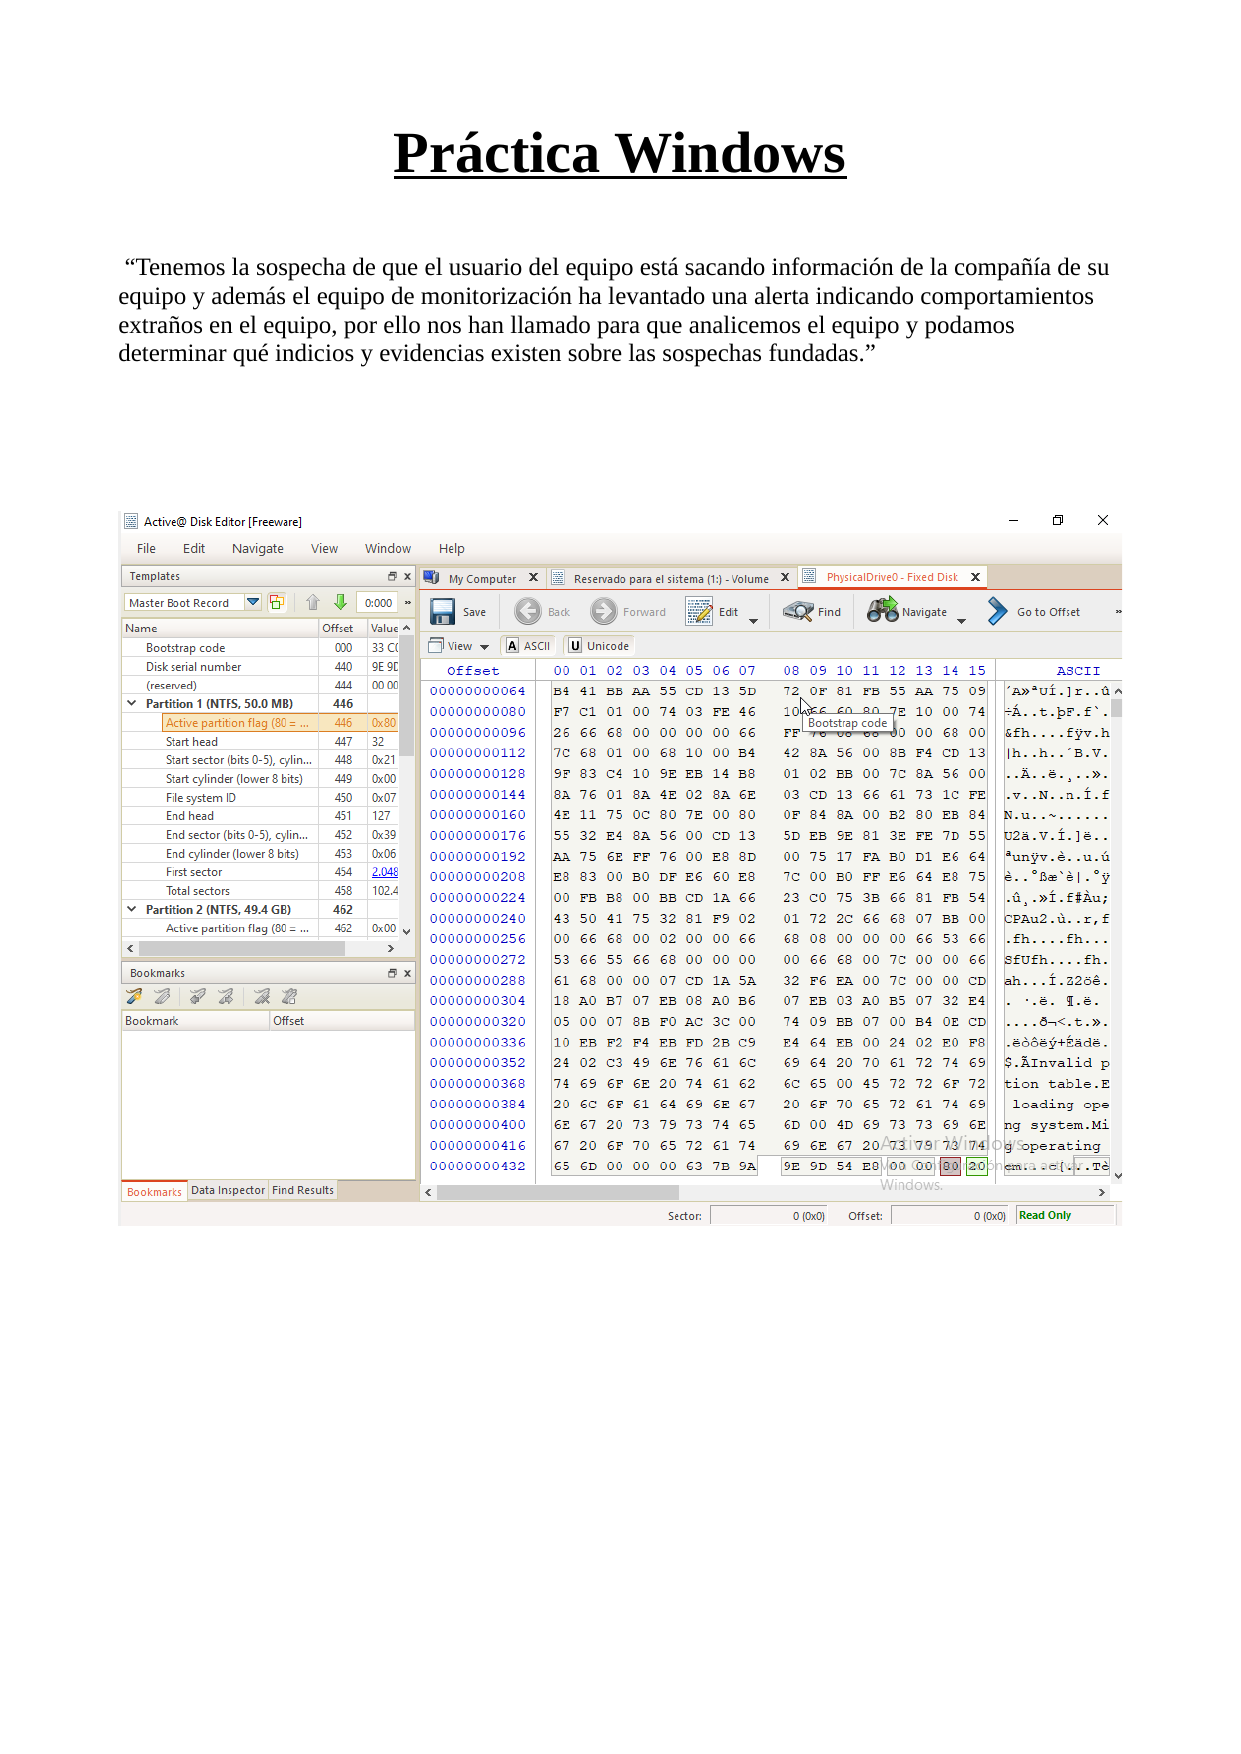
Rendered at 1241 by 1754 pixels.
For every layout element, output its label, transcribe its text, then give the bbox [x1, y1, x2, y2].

text Práctica Windows [118, 118, 1122, 185]
text extraños en el equipo, por ello nos han llamado para que analicemos el equipo y podamos determinar qué indicios y evidencias existen sobre las sospechas fundadas.” [118, 310, 1122, 367]
text “Tenemos la sospecha de que el usuario del equipo está sacando información de la compañía de su [118, 252, 1122, 281]
picture [118, 511, 1123, 1226]
text equipo y además el equipo de monitorización ha levantado una alerta indicando comportamientos [118, 281, 1122, 310]
